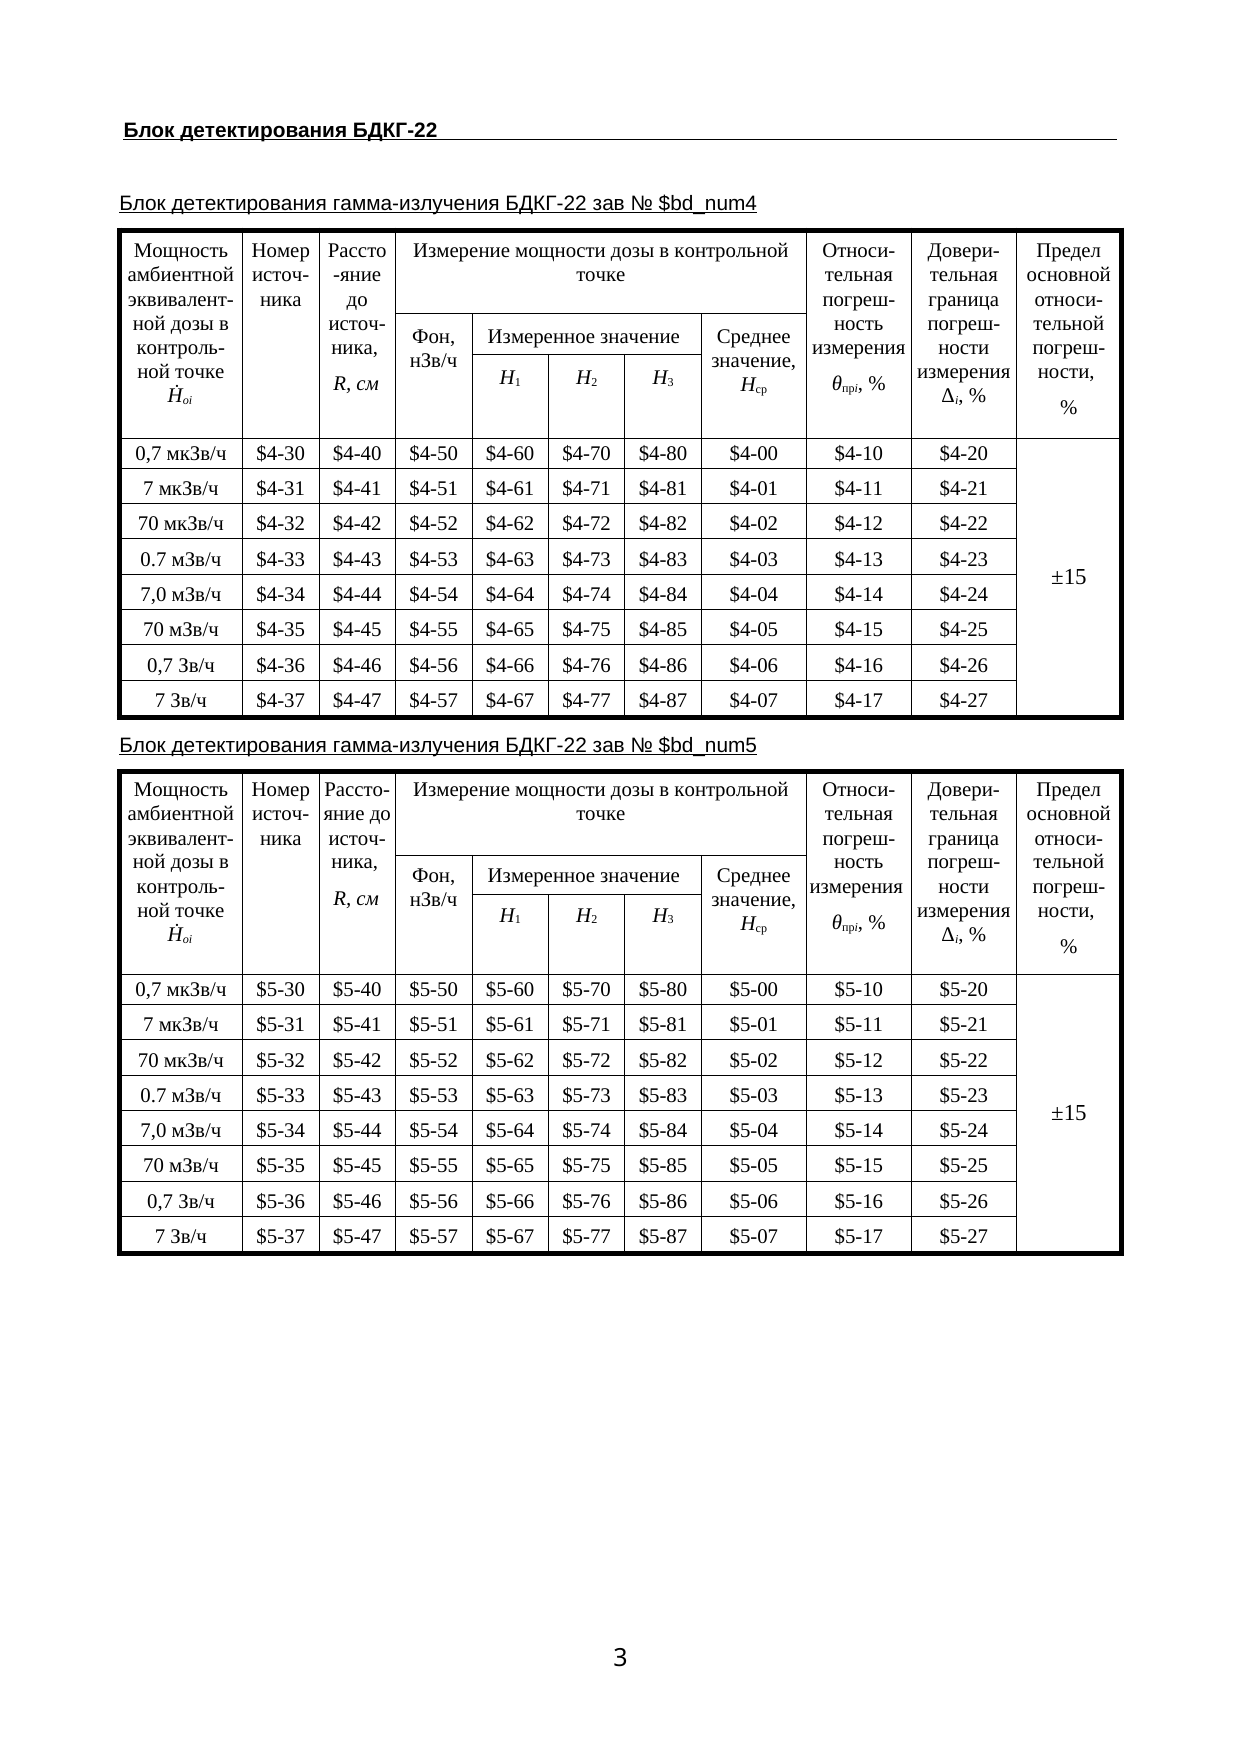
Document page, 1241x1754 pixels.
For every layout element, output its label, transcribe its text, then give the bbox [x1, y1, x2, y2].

table_cell $4-44 [320, 575, 395, 609]
table_cell $5-15 [807, 1146, 911, 1181]
table_cell $4-35 [243, 610, 319, 644]
table_cell $5-04 [702, 1111, 806, 1145]
table_cell $4-07 [702, 681, 806, 715]
table_cell $5-82 [625, 1040, 701, 1074]
table_cell $5-40 [320, 975, 395, 1004]
table_cell $5-61 [473, 1005, 548, 1039]
table_cell $5-51 [396, 1005, 472, 1039]
table_cell $5-71 [549, 1005, 624, 1039]
table_cell $4-32 [243, 504, 319, 538]
table_cell 70 мЗв/ч [122, 610, 242, 644]
table_cell $4-25 [912, 610, 1016, 644]
table_cell $5-06 [702, 1182, 806, 1216]
table_cell $5-73 [549, 1076, 624, 1110]
table_cell $4-51 [396, 469, 472, 503]
table_cell $5-53 [396, 1076, 472, 1110]
table_cell $4-57 [396, 681, 472, 715]
table_cell $5-32 [243, 1040, 319, 1074]
table_cell $5-52 [396, 1040, 472, 1074]
table_cell $4-00 [702, 439, 806, 468]
table_cell $4-23 [912, 539, 1016, 574]
table_cell $4-56 [396, 645, 472, 679]
table_cell $5-46 [320, 1182, 395, 1216]
table_cell $5-76 [549, 1182, 624, 1216]
table_cell $4-64 [473, 575, 548, 609]
table_cell $4-61 [473, 469, 548, 503]
table_cell $4-43 [320, 539, 395, 574]
table_cell H2 [549, 895, 624, 974]
table_cell $5-27 [912, 1217, 1016, 1251]
table_cell $5-70 [549, 975, 624, 1004]
table_cell $4-74 [549, 575, 624, 609]
table_cell $5-00 [702, 975, 806, 1004]
table_cell $5-55 [396, 1146, 472, 1181]
table_cell H1 [473, 355, 548, 437]
table_cell $5-22 [912, 1040, 1016, 1074]
table_cell $5-57 [396, 1217, 472, 1251]
table_cell $4-37 [243, 681, 319, 715]
table_cell $4-27 [912, 681, 1016, 715]
table_cell $5-43 [320, 1076, 395, 1110]
table_cell $5-12 [807, 1040, 911, 1074]
table_cell $4-81 [625, 469, 701, 503]
table_cell $5-47 [320, 1217, 395, 1251]
table_cell $5-45 [320, 1146, 395, 1181]
table_header Блок детектирования гамма-излучения БДКГ-22 зав № $bd_num5 [119, 720, 1121, 769]
table_cell Измерение мощности дозы в контрольной точке [396, 774, 806, 855]
table_cell 7,0 мЗв/ч [122, 1111, 242, 1145]
table_cell $5-65 [473, 1146, 548, 1181]
table_cell $5-24 [912, 1111, 1016, 1145]
table_cell $5-21 [912, 1005, 1016, 1039]
table_cell $5-07 [702, 1217, 806, 1251]
table_cell Среднее значение, Hср [702, 314, 806, 437]
table_cell 0,7 Зв/ч [122, 645, 242, 679]
table_cell $4-20 [912, 439, 1016, 468]
table_cell ±15 [1017, 439, 1119, 715]
table_cell $5-60 [473, 975, 548, 1004]
table_cell $5-83 [625, 1076, 701, 1110]
table_cell $5-23 [912, 1076, 1016, 1110]
table_cell $4-63 [473, 539, 548, 574]
table_cell $4-70 [549, 439, 624, 468]
table_cell $4-47 [320, 681, 395, 715]
table_cell $5-13 [807, 1076, 911, 1110]
table_cell $4-45 [320, 610, 395, 644]
table_cell $4-86 [625, 645, 701, 679]
table_cell 7 мкЗв/ч [122, 469, 242, 503]
table_cell 70 мкЗв/ч [122, 504, 242, 538]
table_cell $4-02 [702, 504, 806, 538]
table_cell $4-31 [243, 469, 319, 503]
table_cell $5-05 [702, 1146, 806, 1181]
table_cell 7 Зв/ч [122, 681, 242, 715]
table_cell Довери-тельная граница погреш-ности измерения Δi, % [912, 774, 1016, 974]
table_cell Рассто-яние до источ-ника, R, см [320, 233, 395, 437]
table_cell $5-81 [625, 1005, 701, 1039]
table_cell $4-13 [807, 539, 911, 574]
table_cell $4-67 [473, 681, 548, 715]
table_cell $4-42 [320, 504, 395, 538]
table_cell 7 мкЗв/ч [122, 1005, 242, 1039]
table_cell $5-44 [320, 1111, 395, 1145]
table_cell $4-80 [625, 439, 701, 468]
table_cell $4-73 [549, 539, 624, 574]
table_cell H3 [625, 895, 701, 974]
table_cell $5-25 [912, 1146, 1016, 1181]
table_cell $4-54 [396, 575, 472, 609]
table_cell $4-76 [549, 645, 624, 679]
table_cell $4-01 [702, 469, 806, 503]
table_cell $5-84 [625, 1111, 701, 1145]
table_cell $4-15 [807, 610, 911, 644]
table_cell $4-41 [320, 469, 395, 503]
table_cell H1 [473, 895, 548, 974]
table_cell $4-85 [625, 610, 701, 644]
table_cell $4-05 [702, 610, 806, 644]
table_cell $5-02 [702, 1040, 806, 1074]
table_cell $4-34 [243, 575, 319, 609]
table_cell $4-72 [549, 504, 624, 538]
table_cell $5-37 [243, 1217, 319, 1251]
table_cell Номер источ-ника [243, 233, 319, 437]
table_cell $4-53 [396, 539, 472, 574]
table_cell Мощность амбиентной эквивалент-ной дозы в контроль-ной точке Ḣoi [122, 774, 242, 974]
table_cell $4-40 [320, 439, 395, 468]
table_cell $5-56 [396, 1182, 472, 1216]
table_cell $4-04 [702, 575, 806, 609]
table_cell Рассто-яние до источ-ника, R, см [320, 774, 395, 974]
table_cell 0,7 мкЗв/ч [122, 975, 242, 1004]
table_cell $4-62 [473, 504, 548, 538]
table_cell $4-17 [807, 681, 911, 715]
table_cell $4-71 [549, 469, 624, 503]
table_cell $4-03 [702, 539, 806, 574]
table_cell $4-55 [396, 610, 472, 644]
table_cell $4-82 [625, 504, 701, 538]
table_cell $4-21 [912, 469, 1016, 503]
table_header Блок детектирования гамма-излучения БДКГ-22 зав № $bd_num4 [119, 179, 1121, 227]
table_cell $4-60 [473, 439, 548, 468]
table_cell $4-26 [912, 645, 1016, 679]
table_cell 0,7 мкЗв/ч [122, 439, 242, 468]
table_cell $4-52 [396, 504, 472, 538]
table_cell $5-01 [702, 1005, 806, 1039]
table_cell $4-22 [912, 504, 1016, 538]
table_cell 7,0 мЗв/ч [122, 575, 242, 609]
table_cell $5-36 [243, 1182, 319, 1216]
table_cell H3 [625, 355, 701, 437]
table_cell $5-14 [807, 1111, 911, 1145]
table_cell $4-24 [912, 575, 1016, 609]
table_cell $5-80 [625, 975, 701, 1004]
table_cell $5-30 [243, 975, 319, 1004]
table_cell $4-46 [320, 645, 395, 679]
table_cell $5-33 [243, 1076, 319, 1110]
table_cell $4-87 [625, 681, 701, 715]
table_cell $5-17 [807, 1217, 911, 1251]
table_cell $5-35 [243, 1146, 319, 1181]
table_cell $4-14 [807, 575, 911, 609]
table_cell 0,7 Зв/ч [122, 1182, 242, 1216]
table_cell $4-11 [807, 469, 911, 503]
table_cell Предел основной относи-тельной погреш-ности, % [1017, 774, 1119, 974]
table_cell 0.7 мЗв/ч [122, 1076, 242, 1110]
table_cell Номер источ-ника [243, 774, 319, 974]
table_cell $4-66 [473, 645, 548, 679]
table_cell $5-87 [625, 1217, 701, 1251]
table_cell $5-41 [320, 1005, 395, 1039]
table_cell $4-83 [625, 539, 701, 574]
table_cell $4-16 [807, 645, 911, 679]
table_cell $5-64 [473, 1111, 548, 1145]
table_cell 7 Зв/ч [122, 1217, 242, 1251]
table_cell $4-12 [807, 504, 911, 538]
table_cell $4-33 [243, 539, 319, 574]
table_cell $4-75 [549, 610, 624, 644]
table_cell $4-10 [807, 439, 911, 468]
table_cell $5-16 [807, 1182, 911, 1216]
table_cell 70 мЗв/ч [122, 1146, 242, 1181]
table_cell $5-72 [549, 1040, 624, 1074]
table_cell $5-11 [807, 1005, 911, 1039]
table_cell $5-03 [702, 1076, 806, 1110]
table_cell $4-36 [243, 645, 319, 679]
table_cell $4-06 [702, 645, 806, 679]
table_cell $4-50 [396, 439, 472, 468]
table_cell $5-42 [320, 1040, 395, 1074]
table_cell $4-84 [625, 575, 701, 609]
table_cell Фон, нЗв/ч [396, 314, 472, 437]
table_cell $4-77 [549, 681, 624, 715]
table_cell $5-62 [473, 1040, 548, 1074]
table_cell $5-50 [396, 975, 472, 1004]
table_cell $5-26 [912, 1182, 1016, 1216]
table_cell Измеренное значение [473, 314, 701, 354]
table_cell $5-20 [912, 975, 1016, 1004]
table_cell $5-34 [243, 1111, 319, 1145]
table_cell Относи-тельная погреш-ность измерения θпрi, % [807, 774, 911, 974]
table_cell $5-63 [473, 1076, 548, 1110]
table_cell ±15 [1017, 975, 1119, 1251]
table_cell $4-30 [243, 439, 319, 468]
table_cell Предел основной относи-тельной погреш-ности, % [1017, 233, 1119, 437]
table_cell H2 [549, 355, 624, 437]
table_cell Среднее значение, Hср [702, 856, 806, 974]
table_cell 70 мкЗв/ч [122, 1040, 242, 1074]
table_cell $4-65 [473, 610, 548, 644]
table_cell $5-74 [549, 1111, 624, 1145]
table_cell Мощность амбиентной эквивалент-ной дозы в контроль-ной точке Ḣoi [122, 233, 242, 437]
table_cell $5-10 [807, 975, 911, 1004]
table_cell Относи-тельная погреш-ность измерения θпрi, % [807, 233, 911, 437]
table_cell $5-54 [396, 1111, 472, 1145]
table_cell $5-31 [243, 1005, 319, 1039]
table_cell $5-86 [625, 1182, 701, 1216]
table_cell Измерение мощности дозы в контрольной точке [396, 233, 806, 313]
table_cell Измеренное значение [473, 856, 701, 894]
table_cell $5-75 [549, 1146, 624, 1181]
table_cell $5-66 [473, 1182, 548, 1216]
table_cell Фон, нЗв/ч [396, 856, 472, 974]
table_cell $5-67 [473, 1217, 548, 1251]
table_cell $5-77 [549, 1217, 624, 1251]
table_cell 0.7 мЗв/ч [122, 539, 242, 574]
table_cell $5-85 [625, 1146, 701, 1181]
table_cell Довери-тельная граница погреш-ности измерения Δi, % [912, 233, 1016, 437]
